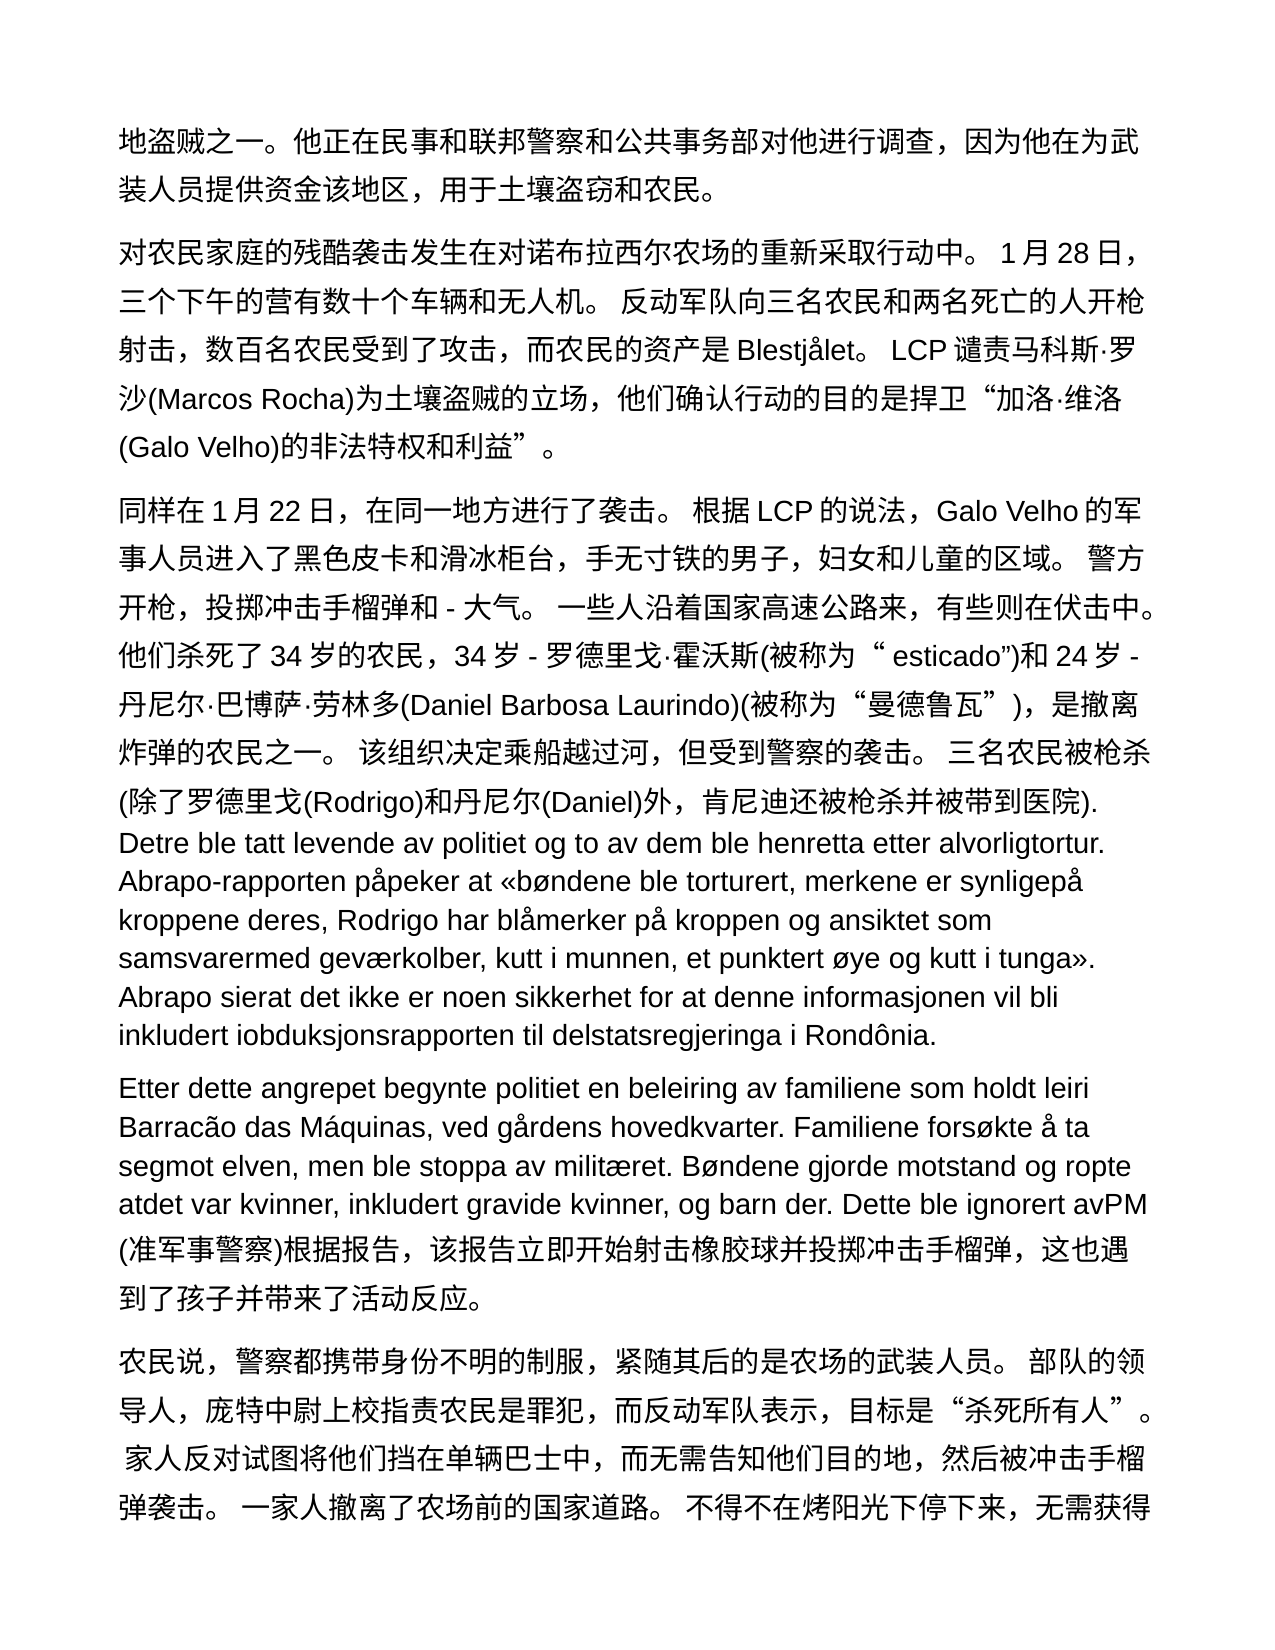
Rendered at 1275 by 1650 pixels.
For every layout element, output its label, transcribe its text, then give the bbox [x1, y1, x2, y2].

text 同样在1月22日，在同一地方进行了袭击。 根据LCP的说法，Galo Velho的军事人员进入了黑色皮卡和滑冰柜台，手无寸铁的男子，妇女和儿童的区域。 警方开枪，投掷冲击手榴弹和 - 大气。 一些人沿着国家高速公路来，有些则在伏击中。他们杀死了34岁的农民，34岁 - 罗德里戈·霍沃斯(被称为“ esticado”)和24岁 - 丹尼尔·巴博萨·劳林多(Daniel Barbosa Laurindo)(被称为“曼德鲁瓦”)，是撤离炸弹的农民之一。 该组织决定乘船越过河，但受到警察的袭击。 三名农民被枪杀(除了罗德里戈(Rodrigo)和丹尼尔(Daniel)外，肯尼迪还被枪杀并被带到医院). Detre ble tatt levende av politiet og to av dem ble henretta etter alvorligtortur. Abrapo-rapporten påpeker at «bøndene ble torturert, merkene er synligepå kroppene deres, Rodrigo har blåmerker på kroppen og ansiktet som samsvarermed geværkolber, kutt i munnen, et punktert øye og kutt i tunga». Abrapo sierat det ikke er noen sikkerhet for at denne informasjonen vil bli inkludert iobduksjonsrapporten til delstatsregjeringa i Rondônia. [118, 487, 1157, 1052]
text 农民说，警察都携带身份不明的制服，紧随其后的是农场的武装人员。 部队的领导人，庞特中尉上校指责农民是罪犯，而反动军队表示，目标是“杀死所有人”。 家人反对试图将他们挡在单辆巴士中，而无需告知他们目的地，然后被冲击手榴弹袭击。 一家人撤离了农场前的国家道路。 不得不在烤阳光下停下来，无需获得水或食物。 一名农民因心脏病发作而导致尿布医院，许多人因橡胶球受伤，并因催泪瓦斯而导致的呼吸困难，其中几个晕倒了。 [118, 1338, 1157, 1526]
text Etter dette angrepet begynte politiet en beleiring av familiene som holdt leiri Barracão das Máquinas, ved gårdens hovedkvarter. Familiene forsøkte å ta segmot elven, men ble stoppa av militæret. Bøndene gjorde motstand og ropte atdet var kvinner, inkludert gravide kvinner, og barn der. Dette ble ignorert avPM (准军事警察)根据报告，该报告立即开始射击橡胶球并投掷冲击手榴弹，这也遇到了孩子并带来了活动反应。 [118, 1071, 1157, 1318]
text 地盗贼之一。他正在民事和联邦警察和公共事务部对他进行调查，因为他在为武装人员提供资金该地区，用于土壤盗窃和农民。 [118, 118, 1157, 209]
text 对农民家庭的残酷袭击发生在对诺布拉西尔农场的重新采取行动中。 1月28日，三个下午的营有数十个车辆和无人机。 反动军队向三名农民和两名死亡的人开枪射击，数百名农民受到了攻击，而农民的资产是Blestjålet。 LCP谴责马科斯·罗沙(Marcos Rocha)为土壤盗贼的立场，他们确认行动的目的是捍卫“加洛·维洛(Galo Velho)的非法特权和利益”。 [118, 230, 1157, 466]
